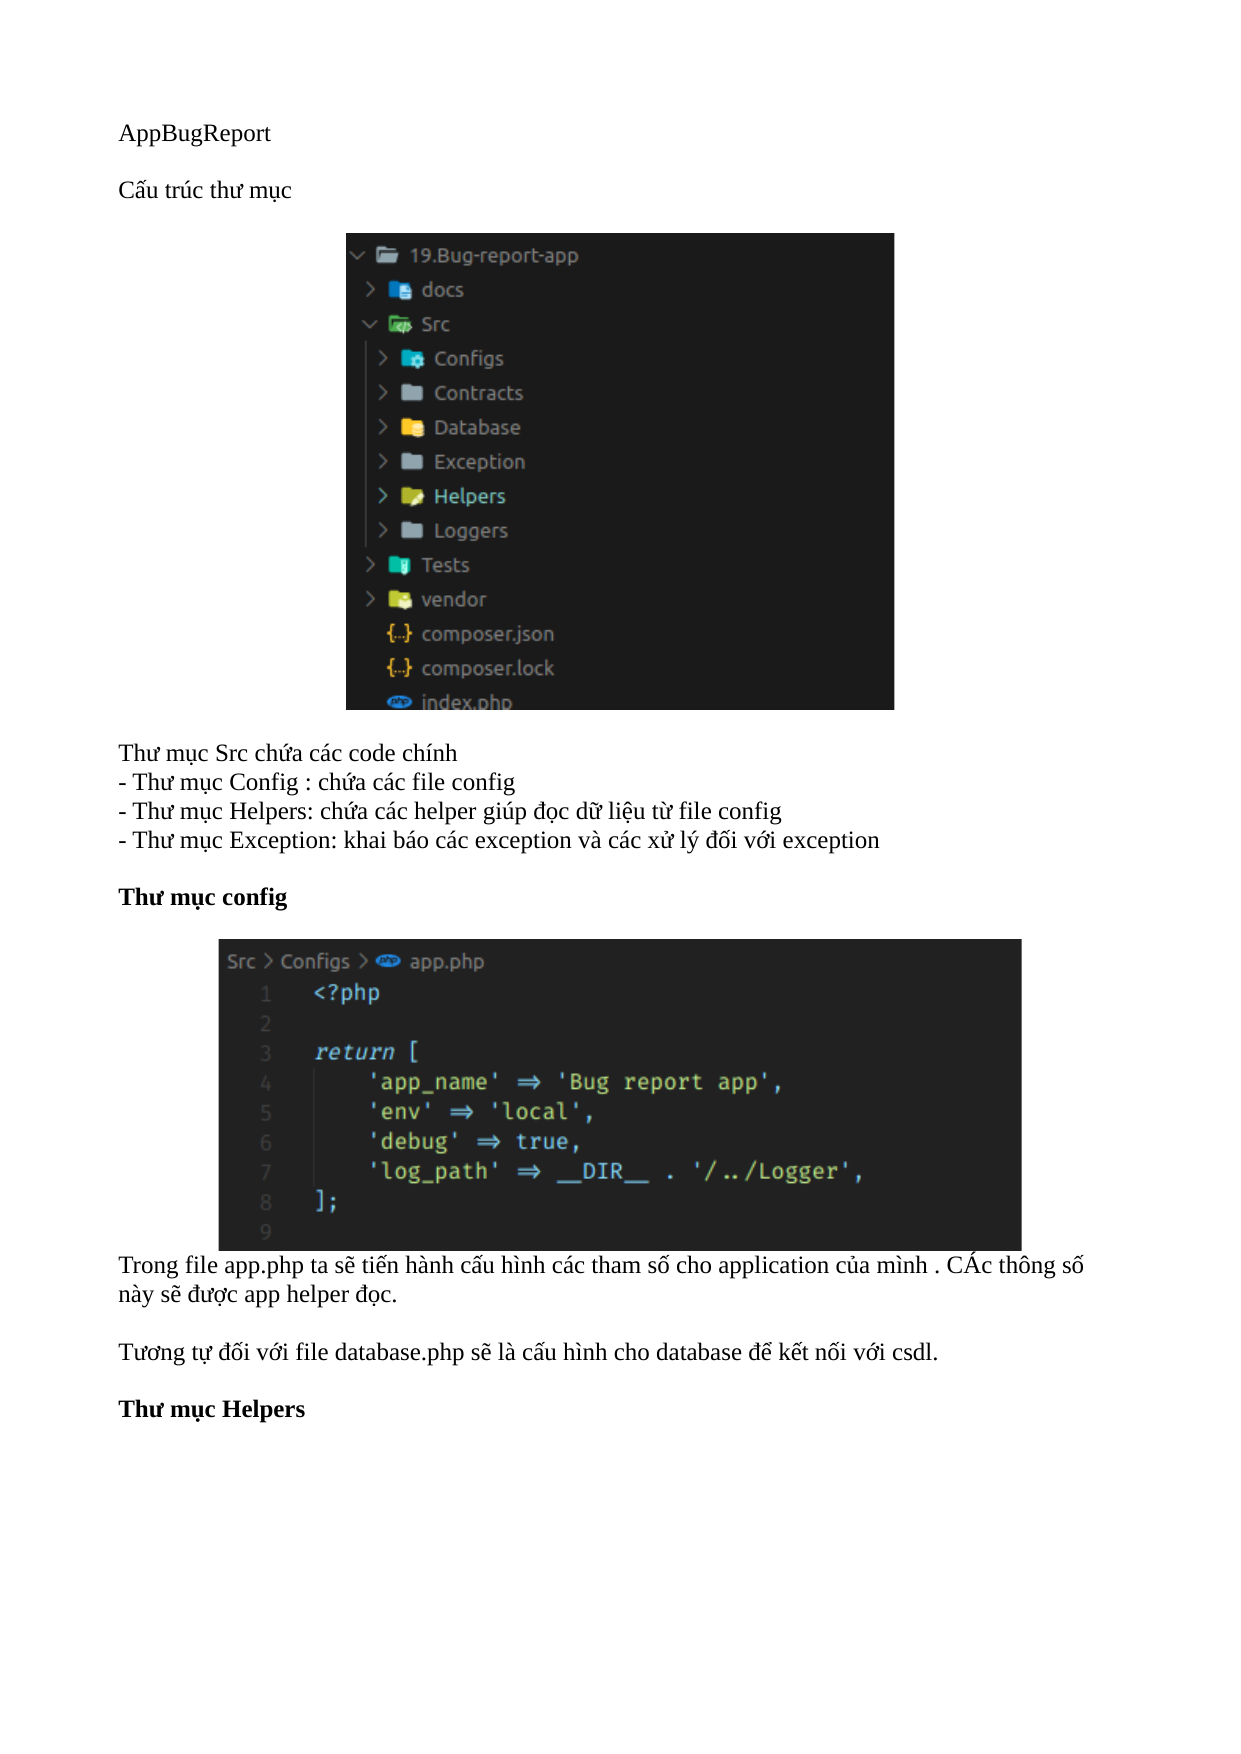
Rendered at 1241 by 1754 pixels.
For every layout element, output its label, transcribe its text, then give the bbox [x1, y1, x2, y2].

text Cấu trúc thư mục [118, 176, 1122, 204]
picture [346, 233, 895, 710]
text Trong file app.php ta sẽ tiến hành cấu hình các tham số cho application của mình . CÁc thông số này sẽ được app helper đọc. [118, 1039, 1122, 1308]
text Tương tự đối với file database.php sẽ là cấu hình cho database để kết nối với csdl. [118, 1337, 1122, 1366]
text - Thư mục Config : chứa các file config [118, 767, 1122, 796]
text Thư mục Helpers [118, 1394, 1122, 1423]
text AppBugReport [118, 118, 1122, 147]
text - Thư mục Exception: khai báo các exception và các xử lý đối với exception [118, 825, 1122, 853]
text Thư mục Src chứa các code chính [118, 233, 1122, 767]
text Thư mục config [118, 882, 1122, 911]
text - Thư mục Helpers: chứa các helper giúp đọc dữ liệu từ file config [118, 796, 1122, 825]
picture [218, 939, 1022, 1251]
